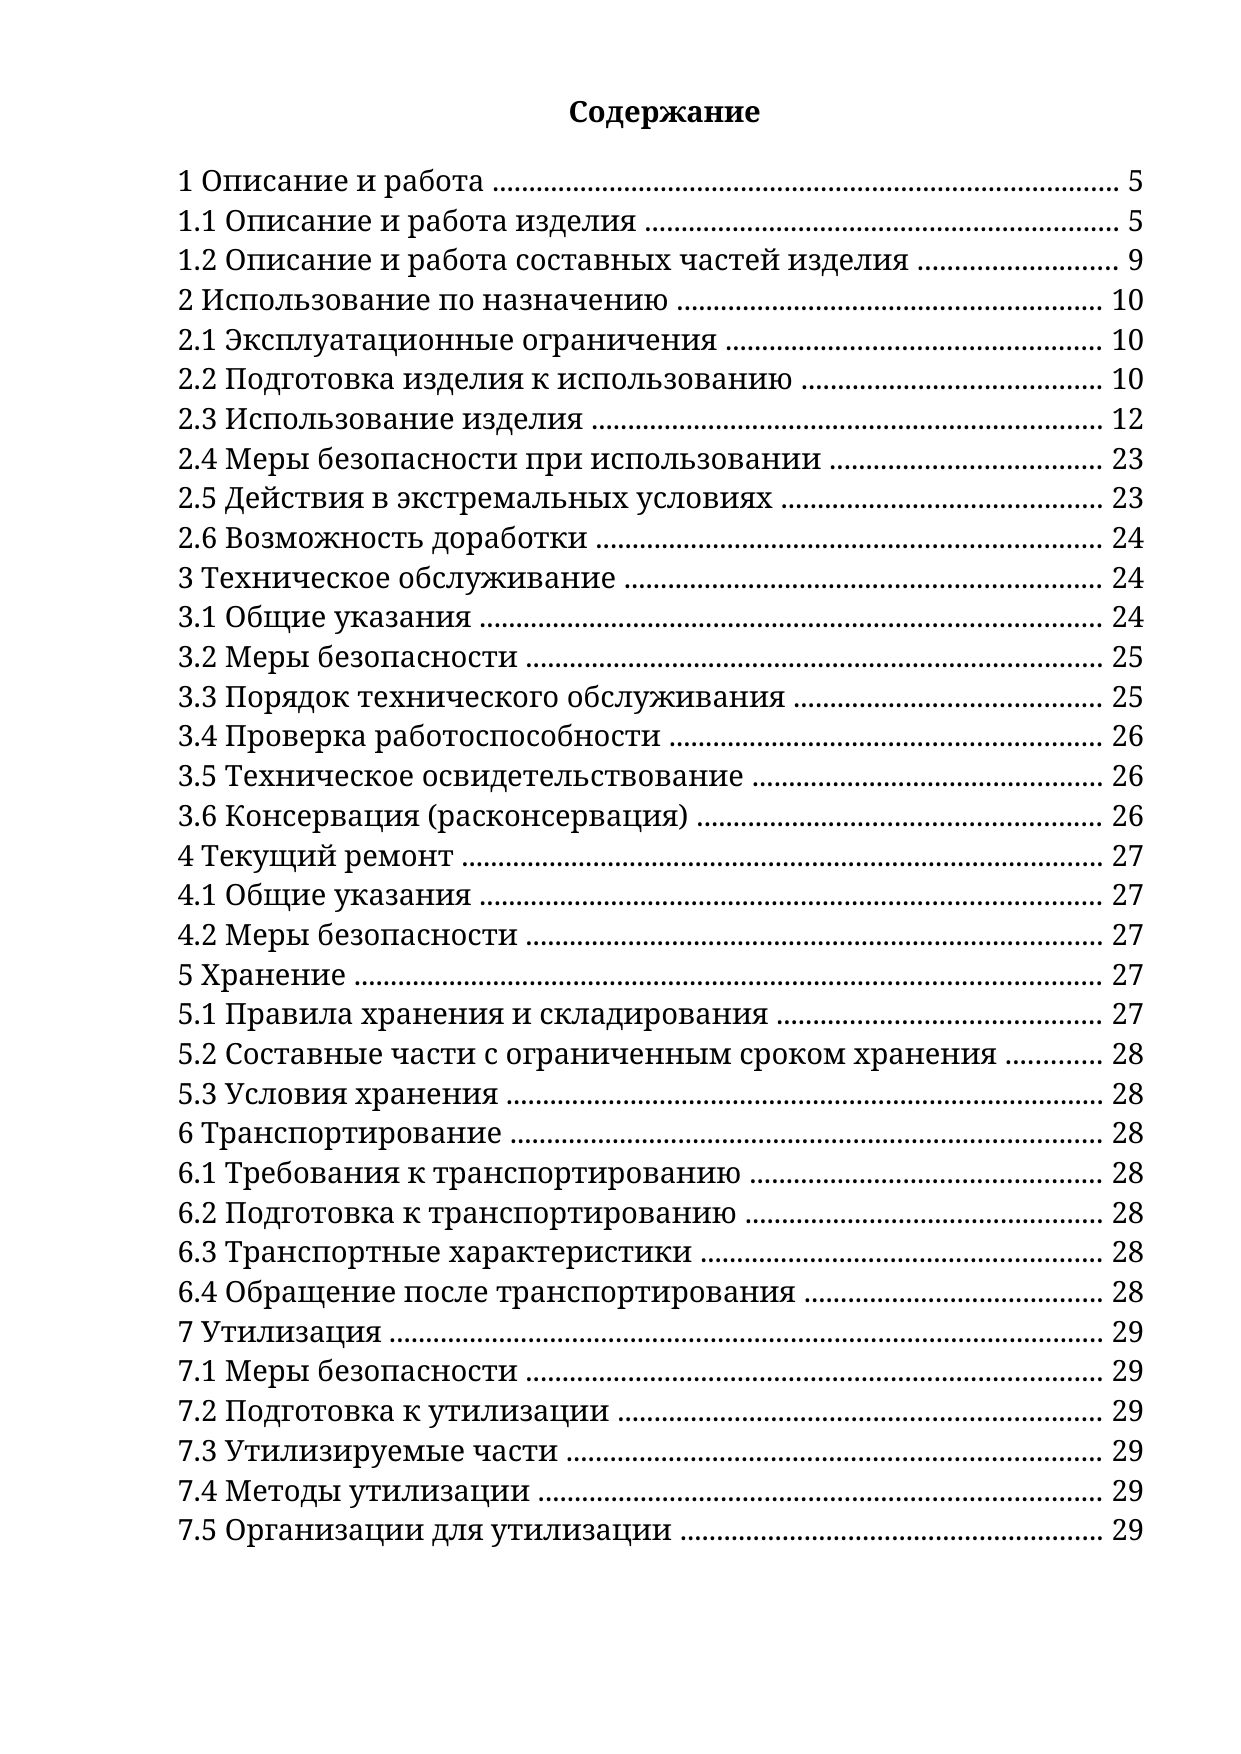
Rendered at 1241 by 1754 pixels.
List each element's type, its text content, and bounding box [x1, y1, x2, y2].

text 1.1 Описание и работа изделия 1 [177, 200, 1152, 239]
text 7.4 Методы утилизации 1 [177, 1470, 1152, 1509]
text 5 Хранение 1 [177, 954, 1152, 993]
text 2.4 Меры безопасности при использовании 1 [177, 438, 1152, 478]
text 4.1 Общие указания 1 [177, 874, 1152, 914]
text 6 Транспортирование 1 [177, 1113, 1152, 1152]
title Содержание [177, 91, 1152, 131]
text 7.2 Подготовка к утилизации 1 [177, 1390, 1152, 1430]
text 7 Утилизация 1 [177, 1311, 1152, 1351]
text 2.6 Возможность доработки 1 [177, 517, 1152, 557]
text 3.2 Меры безопасности 1 [177, 636, 1152, 676]
text 2.1 Эксплуатационные ограничения 1 [177, 319, 1152, 358]
text 5.1 Правила хранения и складирования 1 [177, 993, 1152, 1033]
text 7.5 Организации для утилизации 1 [177, 1509, 1152, 1549]
text 7.1 Меры безопасности 1 [177, 1351, 1152, 1390]
text 6.1 Требования к транспортированию 1 [177, 1152, 1152, 1192]
text 3.3 Порядок технического обслуживания 1 [177, 676, 1152, 716]
text 6.2 Подготовка к транспортированию 1 [177, 1192, 1152, 1232]
text 5.2 Составные части с ограниченным сроком хранения 1 [177, 1033, 1152, 1073]
text 4.2 Меры безопасности 1 [177, 914, 1152, 954]
text 4 Текущий ремонт 1 [177, 835, 1152, 874]
text 6.4 Обращение после транспортирования 1 [177, 1271, 1152, 1311]
text 3.5 Техническое освидетельствование 1 [177, 755, 1152, 795]
text 3 Техническое обслуживание 1 [177, 557, 1152, 597]
text 6.3 Транспортные характеристики 1 [177, 1232, 1152, 1271]
text 3.4 Проверка работоспособности 1 [177, 716, 1152, 755]
text 5.3 Условия хранения 1 [177, 1073, 1152, 1113]
text 2.5 Действия в экстремальных условиях 1 [177, 478, 1152, 517]
text 3.1 Общие указания 1 [177, 597, 1152, 636]
text 1.2 Описание и работа составных частей изделия 1 [177, 239, 1152, 279]
text 2.2 Подготовка изделия к использованию 1 [177, 358, 1152, 398]
text 7.3 Утилизируемые части 1 [177, 1430, 1152, 1470]
text 1 Описание и работа 1 [177, 160, 1152, 200]
text 2 Использование по назначению 1 [177, 279, 1152, 319]
text 2.3 Использование изделия 1 [177, 398, 1152, 438]
text 3.6 Консервация (расконсервация) 1 [177, 795, 1152, 835]
